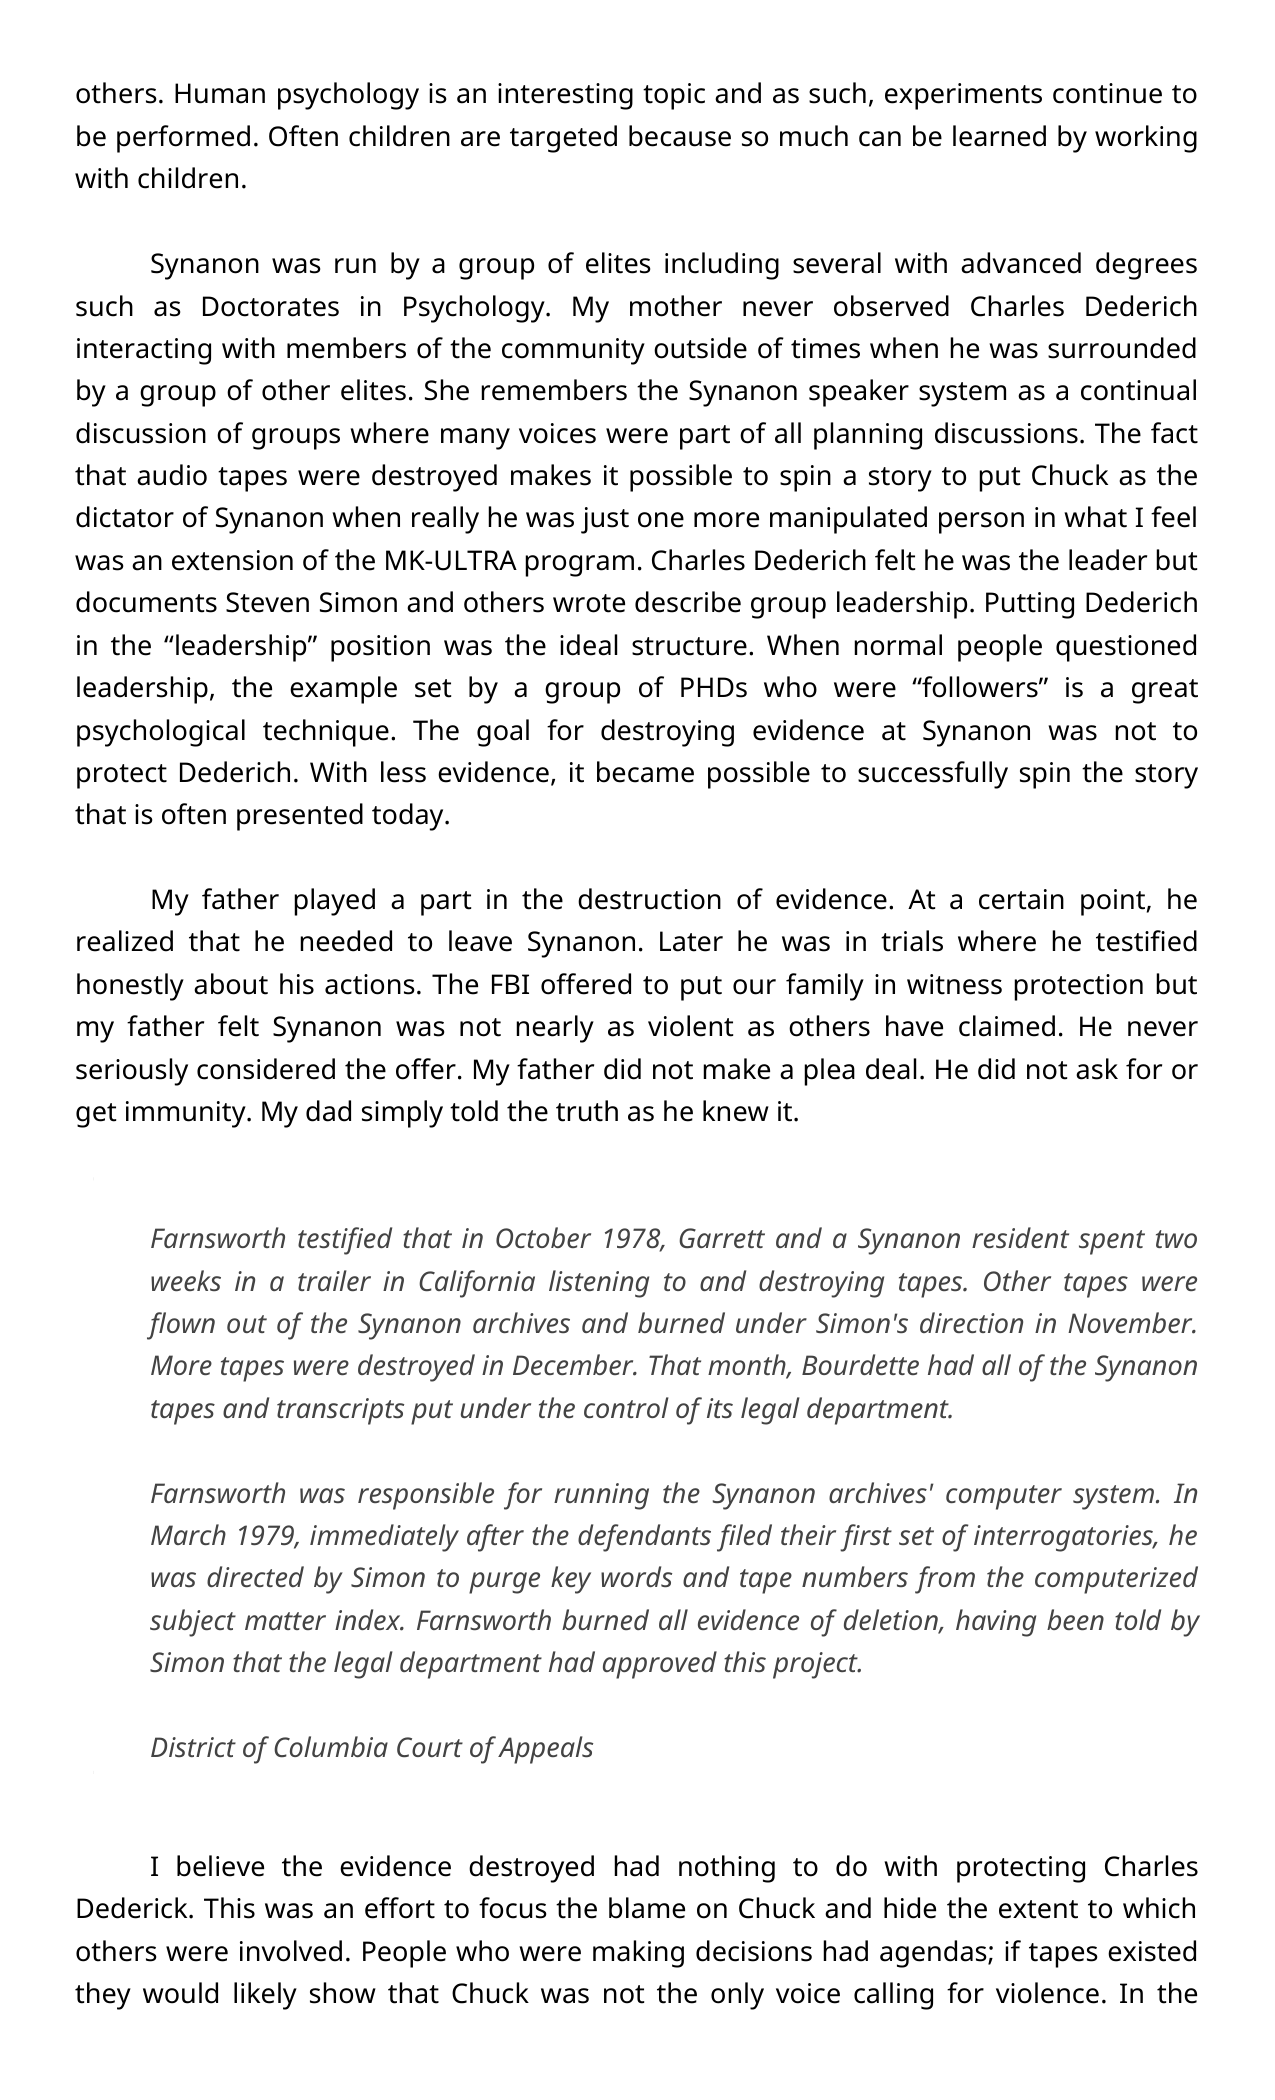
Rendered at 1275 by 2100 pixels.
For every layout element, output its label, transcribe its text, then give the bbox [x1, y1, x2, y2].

text Synanon was run by a group of elites including several with advanced degrees such as Doctorates in Psychology. My mother never observed Charles Dederich interacting with members of the community outside of times when he was surrounded by a group of other elites. She remembers the Synanon speaker system as a continual discussion of groups where many voices were part of all planning discussions. The fact that audio tapes were destroyed makes it possible to spin a story to put Chuck as the dictator of Synanon when really he was just one more manipulated person in what I feel was an extension of the MK-ULTRA program. Charles Dederich felt he was the leader but documents Steven Simon and others wrote describe group leadership. Putting Dederich in the “leadership” position was the ideal structure. When normal people questioned leadership, the example set by a group of PHDs who were “followers” is a great psychological technique. The goal for destroying evidence at Synanon was not to protect Dederich. With less evidence, it became possible to successfully spin the story that is often presented today. [75, 244, 1200, 833]
text District of Columbia Court of Appeals [150, 1728, 1200, 1765]
text My father played a part in the destruction of evidence. At a certain point, he realized that he needed to leave Synanon. Later he was in trials where he testified honestly about his actions. The FBI offered to put our family in witness protection but my father felt Synanon was not nearly as violent as others have claimed. He never seriously considered the offer. My father did not make a plea deal. He did not ask for or get immunity. My dad simply told the truth as he knew it. [75, 881, 1200, 1129]
text I believe the evidence destroyed had nothing to do with protecting Charles Dederick. This was an effort to focus the blame on Chuck and hide the extent to which others were involved. People who were making decisions had agendas; if tapes existed they would likely show that Chuck was not the only voice calling for violence. In the [75, 1847, 1200, 2011]
text Farnsworth was responsible for running the Synanon archives' computer system. In March 1979, immediately after the defendants filed their first set of interrogatories, he was directed by Simon to purge key words and tape numbers from the computerized subject matter index. Farnsworth burned all evidence of deletion, having been told by Simon that the legal department had approved this project. [150, 1474, 1200, 1681]
text Farnsworth testified that in October 1978, Garrett and a Synanon resident spent two weeks in a trailer in California listening to and destroying tapes. Other tapes were flown out of the Synanon archives and burned under Simon's direction in November. More tapes were destroyed in December. That month, Bourdette had all of the Synanon tapes and transcripts put under the control of its legal department. [150, 1220, 1200, 1426]
text others. Human psychology is an interesting topic and as such, experiments continue to be performed. Often children are targeted because so much can be learned by working with children. [75, 75, 1200, 197]
